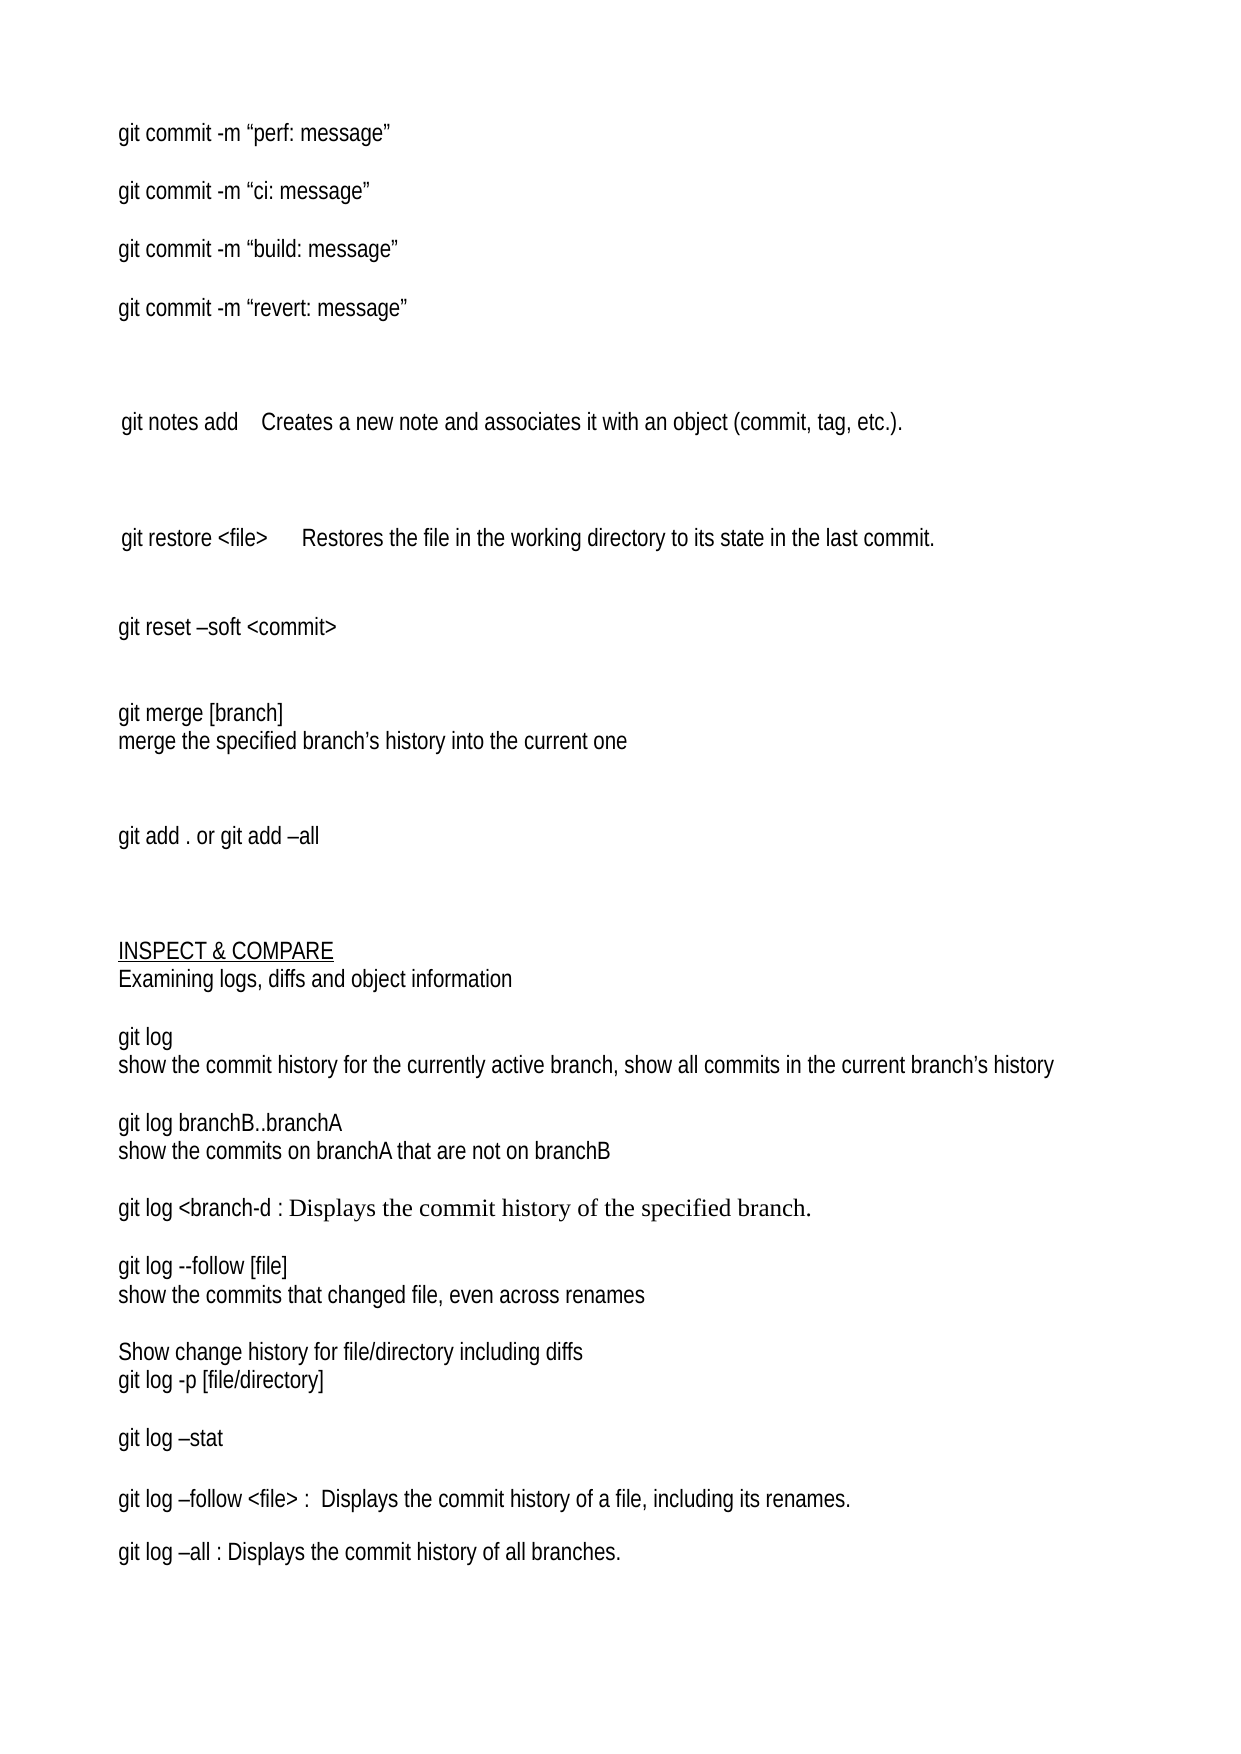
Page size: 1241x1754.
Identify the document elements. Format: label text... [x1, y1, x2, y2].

text git log -p [file/directory] [118, 1366, 1122, 1394]
text Show change history for file/directory including diffs [118, 1337, 1122, 1366]
text git log –stat [118, 1423, 1122, 1451]
text git log –follow <file> : Displays the commit history of a file, including its renames. [118, 1484, 1122, 1513]
text git log --follow [file] [118, 1251, 1122, 1279]
text show the commits that changed file, even across renames [118, 1279, 1122, 1308]
text git commit -m “perf: message” [118, 118, 1122, 147]
text git log [118, 1022, 1122, 1050]
text git commit -m “revert: message” [118, 292, 1122, 321]
text git commit -m “ci: message” [118, 176, 1122, 205]
table_header git notes add [118, 404, 258, 438]
text git merge [branch] [118, 698, 1122, 726]
text git reset –soft <commit> [118, 612, 1122, 640]
text git commit -m “build: message” [118, 234, 1122, 263]
text git log –all : Displays the commit history of all branches. [118, 1537, 1122, 1565]
text INSPECT & COMPARE [118, 936, 1122, 964]
table_header Restores the file in the working directory to its state in the last commit. [299, 520, 1027, 554]
table_header Creates a new note and associates it with an object (commit, tag, etc.). [258, 404, 977, 438]
text git log branchB..branchA [118, 1107, 1122, 1136]
text show the commits on branchA that are not on branchB [118, 1136, 1122, 1165]
text show the commit history for the currently active branch, show all commits in the current branch’s history [118, 1050, 1122, 1079]
text git add . or git add –all [118, 821, 1122, 850]
table_header git restore <file> [118, 520, 299, 554]
text Examining logs, diffs and object information [118, 964, 1122, 993]
text git log <branch-d : Displays the commit history of the specified branch. [118, 1193, 1122, 1222]
text merge the specified branch’s history into the current one [118, 726, 1122, 755]
